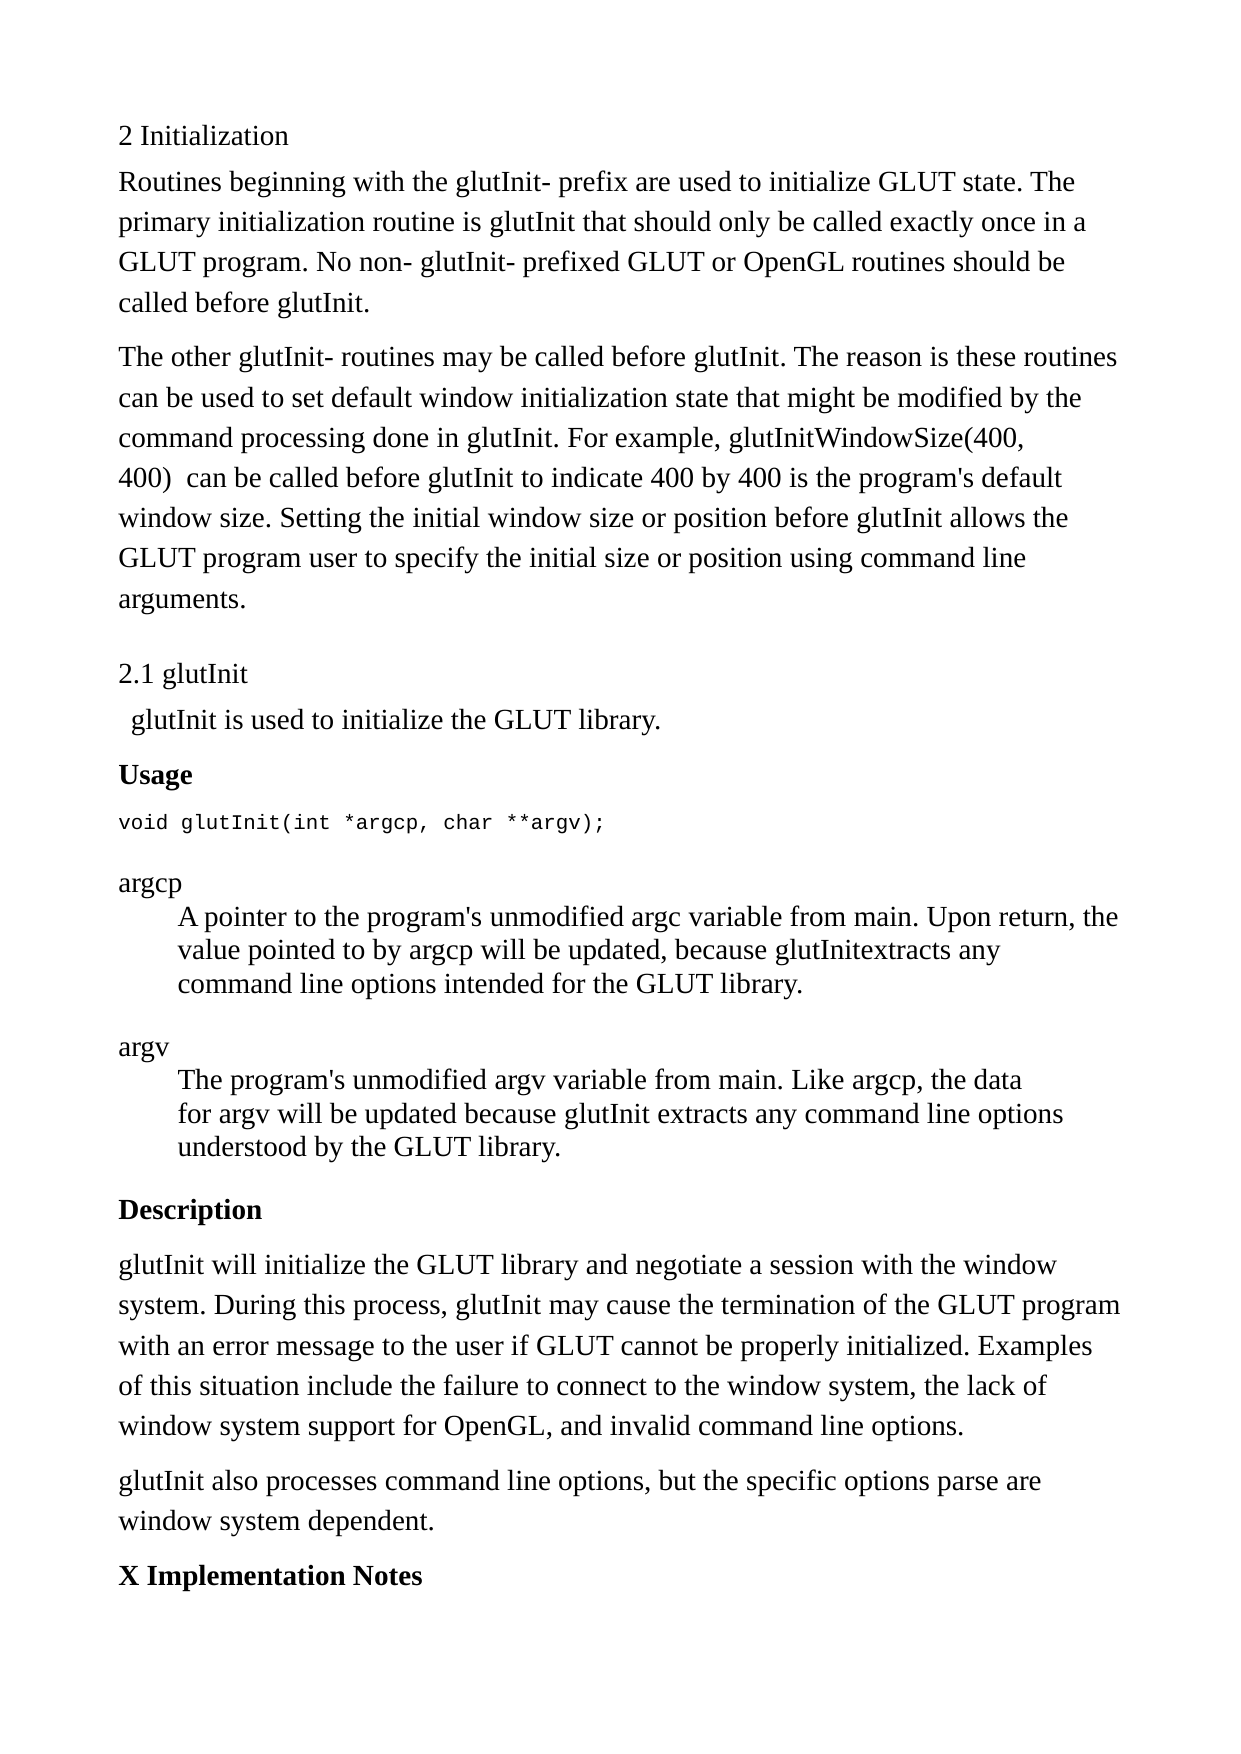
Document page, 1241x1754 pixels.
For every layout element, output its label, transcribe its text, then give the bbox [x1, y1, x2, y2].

text glutInit also processes command line options, but the specific options parse are window system dependent. [118, 1463, 1122, 1537]
subtitle argcp [118, 865, 1122, 899]
subtitle argv [118, 1029, 1122, 1062]
subtitle 2 Initialization [118, 118, 1122, 152]
text glutInit will initialize the GLUT library and negotiate a session with the window system. During this process, glutInit may cause the termination of the GLUT program with an error message to the user if GLUT cannot be properly initialized. Examples of this situation include the failure to connect to the window system, the lack of window system support for OpenGL, and invalid command line options. [118, 1247, 1122, 1442]
text X Implementation Notes [118, 1558, 1122, 1591]
text Usage [118, 757, 1122, 791]
list The program's unmodified argv variable from main. Like argcp, the data for argv will be updated because glutInit extracts any command line options understood by the GLUT library. [177, 1062, 1122, 1163]
text Description [118, 1192, 1122, 1226]
subtitle 2.1 glutInit [118, 656, 1122, 690]
list A pointer to the program's unmodified argc variable from main. Upon return, the value pointed to by argcp will be updated, because glutInitextracts any command line options intended for the GLUT library. [177, 899, 1122, 999]
text void glutInit(int *argcp, char **argv); [118, 812, 1122, 836]
text glutInit is used to initialize the GLUT library. [118, 702, 1122, 736]
text Routines beginning with the glutInit- prefix are used to initialize GLUT state. The primary initialization routine is glutInit that should only be called exactly once in a GLUT program. No non- glutInit- prefixed GLUT or OpenGL routines should be called before glutInit. [118, 164, 1122, 318]
text The other glutInit- routines may be called before glutInit. The reason is these routines can be used to set default window initialization state that might be modified by the command processing done in glutInit. For example, glutInitWindowSize(400, 400) can be called before glutInit to indicate 400 by 400 is the program's default window size. Setting the initial window size or position before glutInit allows the GLUT program user to specify the initial size or position using command line arguments. [118, 339, 1122, 614]
